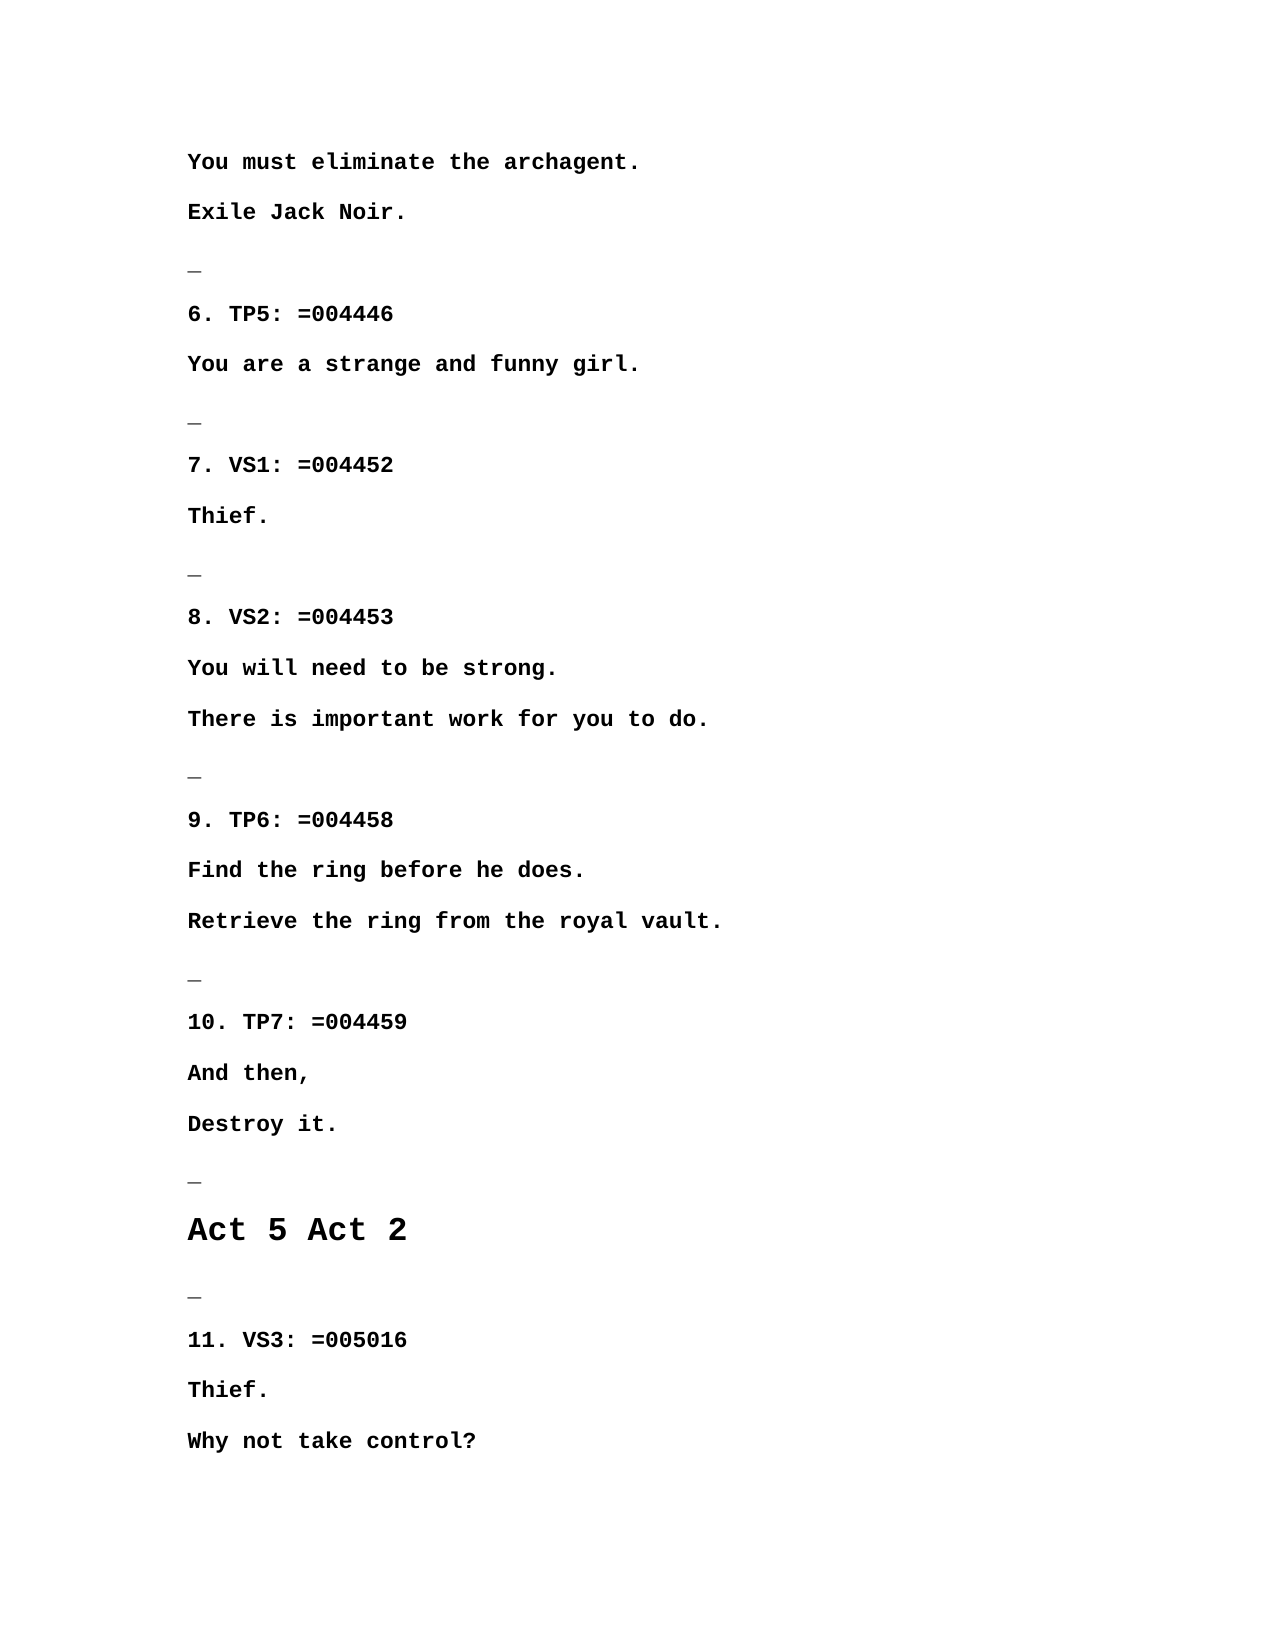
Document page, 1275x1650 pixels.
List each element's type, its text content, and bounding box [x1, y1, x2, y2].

text _ [187, 403, 1087, 429]
text _ [187, 1277, 1087, 1303]
text You must eliminate the archagent. [187, 150, 1087, 176]
text 9. TP6: =004458 [187, 808, 1087, 834]
text _ [187, 960, 1087, 986]
text 6. TP5: =004446 [187, 302, 1087, 328]
text Retrieve the ring from the royal vault. [187, 909, 1087, 935]
text Thief. [187, 1379, 1087, 1404]
text Destroy it. [187, 1112, 1087, 1138]
text You are a strange and funny girl. [187, 352, 1087, 378]
text Find the ring before he does. [187, 859, 1087, 885]
text And then, [187, 1061, 1087, 1087]
text _ [187, 1162, 1087, 1188]
text Why not take control? [187, 1429, 1087, 1455]
text Exile Jack Noir. [187, 201, 1087, 227]
text There is important work for you to do. [187, 707, 1087, 733]
text Act 5 Act 2 [187, 1213, 1087, 1251]
text 10. TP7: =004459 [187, 1011, 1087, 1037]
text Thief. [187, 504, 1087, 530]
text 11. VS3: =005016 [187, 1328, 1087, 1354]
text 7. VS1: =004452 [187, 454, 1087, 480]
text _ [187, 757, 1087, 783]
text You will need to be strong. [187, 656, 1087, 682]
text _ [187, 251, 1087, 277]
text _ [187, 555, 1087, 581]
text 8. VS2: =004453 [187, 606, 1087, 632]
